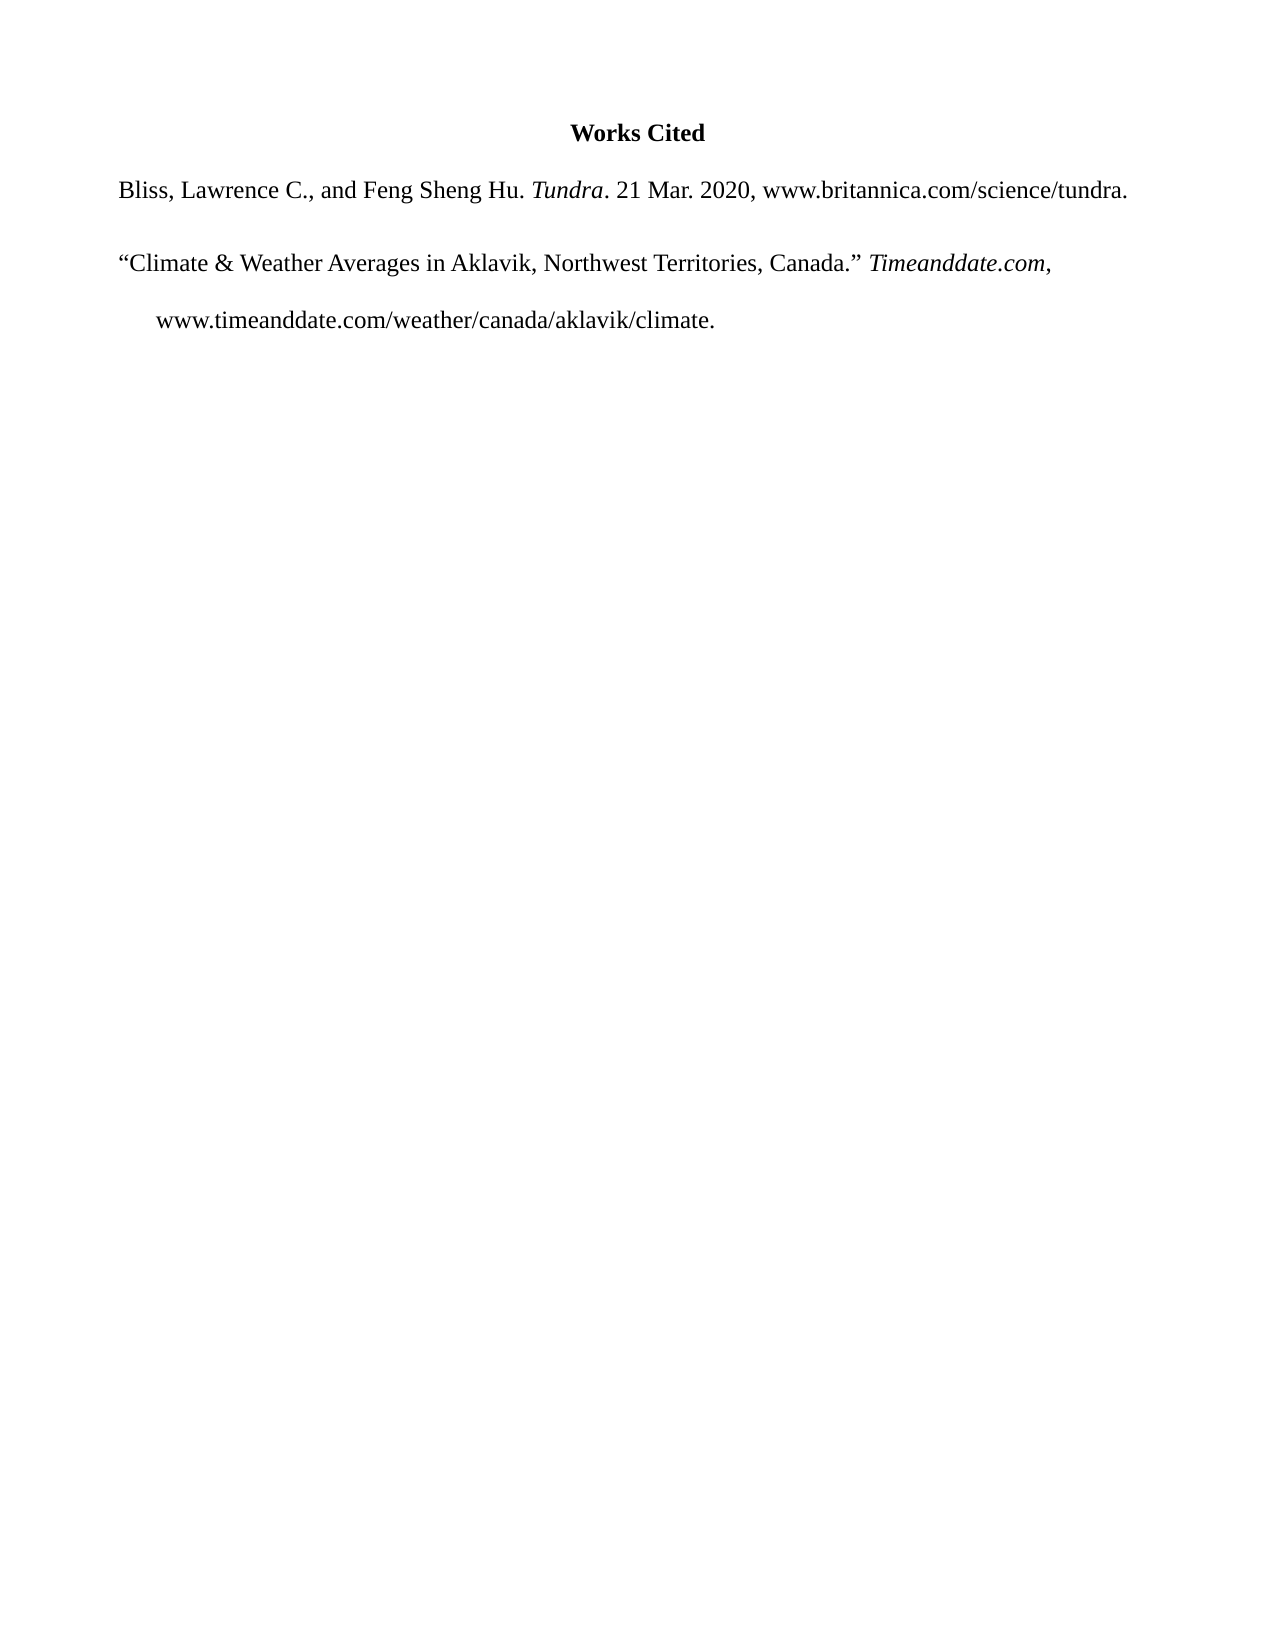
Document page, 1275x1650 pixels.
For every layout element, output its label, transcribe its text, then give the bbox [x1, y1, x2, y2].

text Works Cited [118, 118, 1157, 147]
text Bliss, Lawrence C., and Feng Sheng Hu. Tundra. 21 Mar. 2020, www.britannica.com/science/tundra. [118, 176, 1157, 204]
text “Climate & Weather Averages in Aklavik, Northwest Territories, Canada.” Timeanddate.com, www.timeanddate.com/weather/canada/aklavik/climate. [118, 248, 1157, 334]
